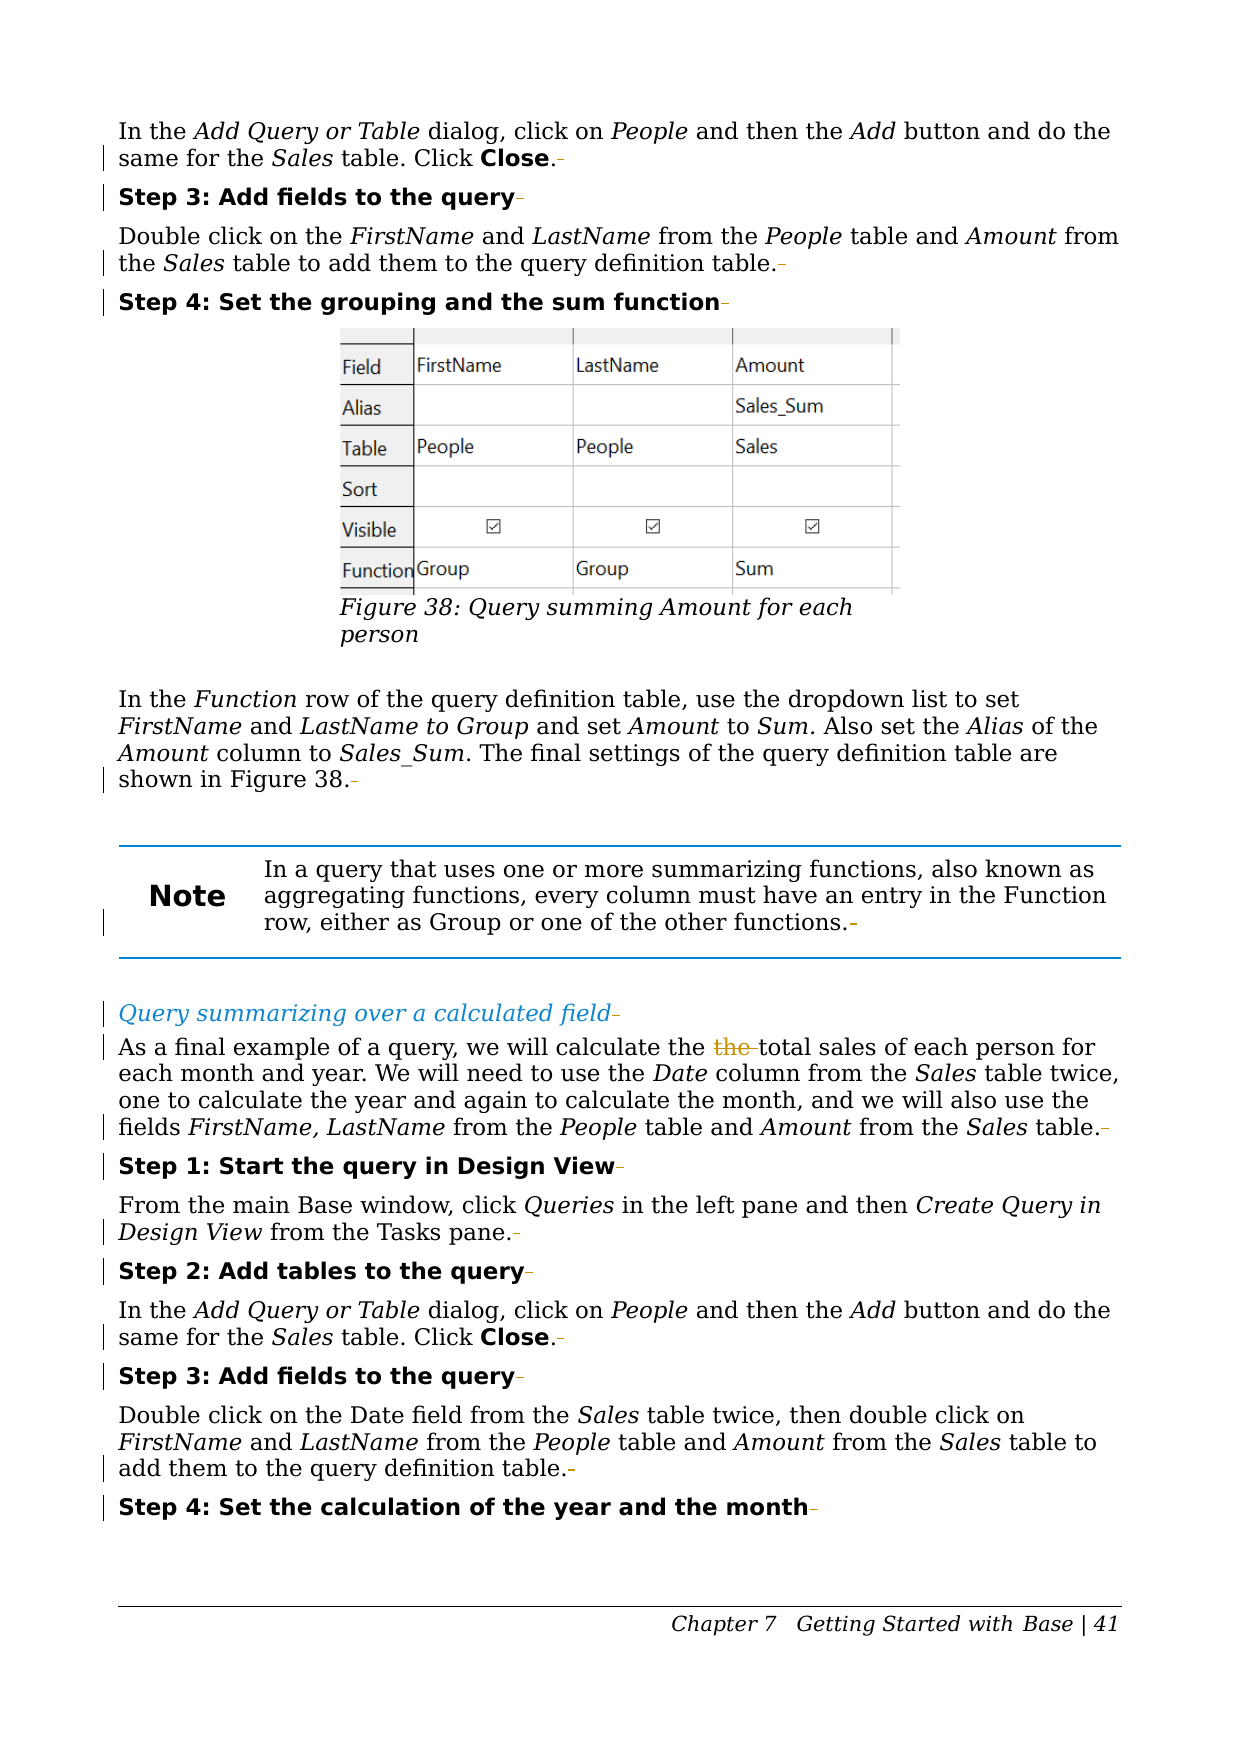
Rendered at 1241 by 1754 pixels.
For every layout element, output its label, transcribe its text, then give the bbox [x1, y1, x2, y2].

text Double click on the Date field from the Sales table twice, then double click on FirstName and LastName from the People table and Amount from the Sales table to add them to the query definition table. [118, 1402, 1122, 1482]
text From the main Base window, click Queries in the left pane and then Create Query in Design View from the Tasks pane. [118, 1192, 1122, 1245]
picture [340, 328, 900, 595]
text In the Add Query or Table dialog, click on People and then the Add button and do the same for the Sales table. Click Close. [118, 118, 1122, 171]
table_header Note [119, 847, 255, 957]
text As a final example of a query, we will calculate the total sales of each person for each month and year. We will need to use the Date column from the Sales table twice, one to calculate the year and again to calculate the month, and we will also use the fields FirstName, LastName from the People table and Amount from the Sales table. [118, 1034, 1122, 1140]
text In the Add Query or Table dialog, click on People and then the Add button and do the same for the Sales table. Click Close. [118, 1297, 1122, 1350]
text Double click on the FirstName and LastName from the People table and Amount from the Sales table to add them to the query definition table. [118, 223, 1122, 276]
text Figure 38: Query summing Amount for each person [339, 328, 901, 647]
text Step 1: Start the query in Design View [118, 1153, 1122, 1179]
text Step 3: Add fields to the query [118, 1363, 1122, 1389]
text Step 4: Set the grouping and the sum function [118, 289, 1122, 316]
text In the Function row of the query definition table, use the dropdown list to set FirstName and LastName to Group and set Amount to Sum. Also set the Alias of the Amount column to Sales_Sum. The final settings of the query definition table are shown in Figure 38. [118, 687, 1122, 793]
text Step 3: Add fields to the query [118, 184, 1122, 211]
text Step 4: Set the calculation of the year and the month [118, 1494, 1122, 1521]
table_header In a query that uses one or more summarizing functions, also known as aggregating functions, every column must have an entry in the Function row, either as Group or one of the other functions. [255, 847, 1121, 957]
text Step 2: Add tables to the query [118, 1258, 1122, 1284]
subtitle Query summarizing over a calculated field [118, 1001, 1122, 1027]
